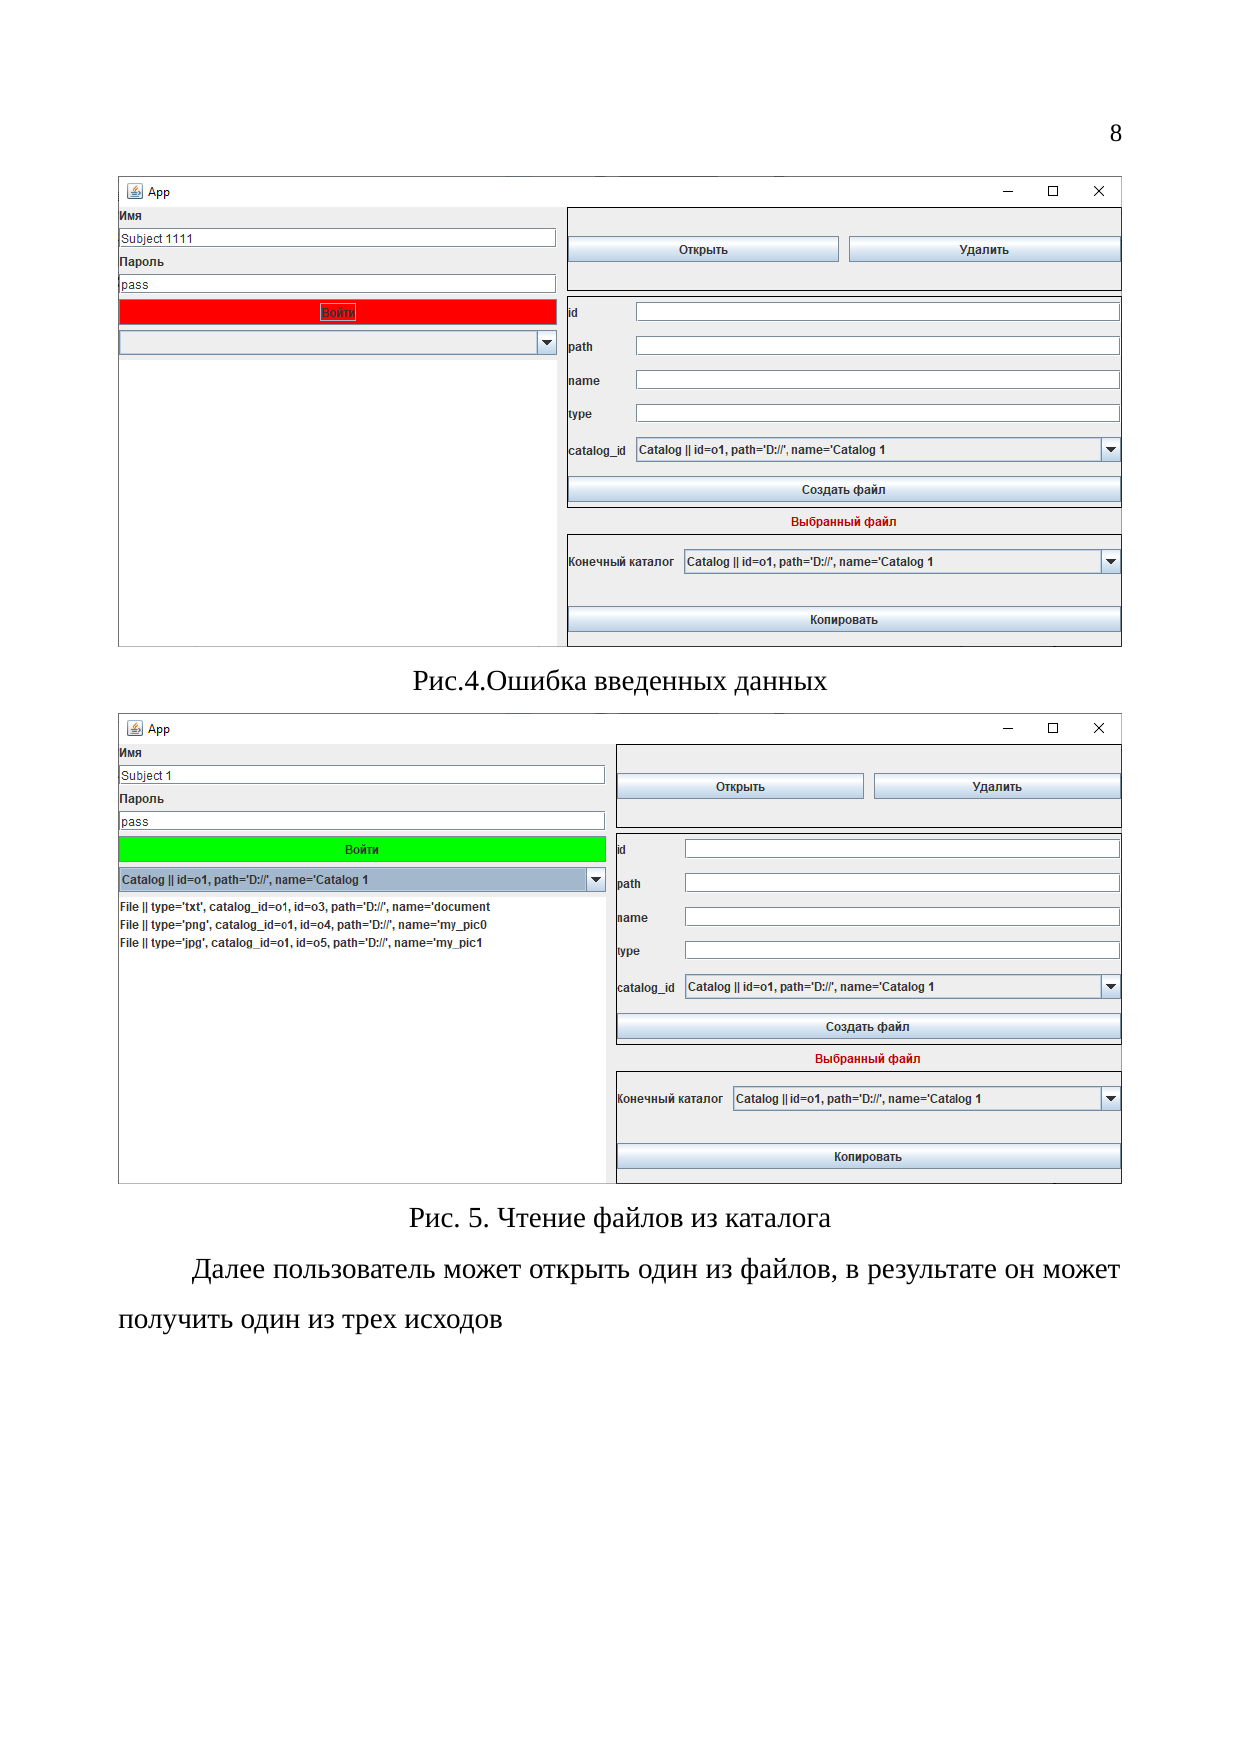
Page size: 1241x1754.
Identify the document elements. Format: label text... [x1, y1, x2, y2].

picture [118, 713, 1122, 1184]
text Далее пользователь может открыть один из файлов, в результате он может получить один из трех исходов [118, 1251, 1122, 1334]
text Рис.4.Ошибка введенных данных [118, 647, 1122, 697]
text Рис. 5. Чтение файлов из каталога [118, 1184, 1122, 1234]
picture [118, 176, 1122, 647]
